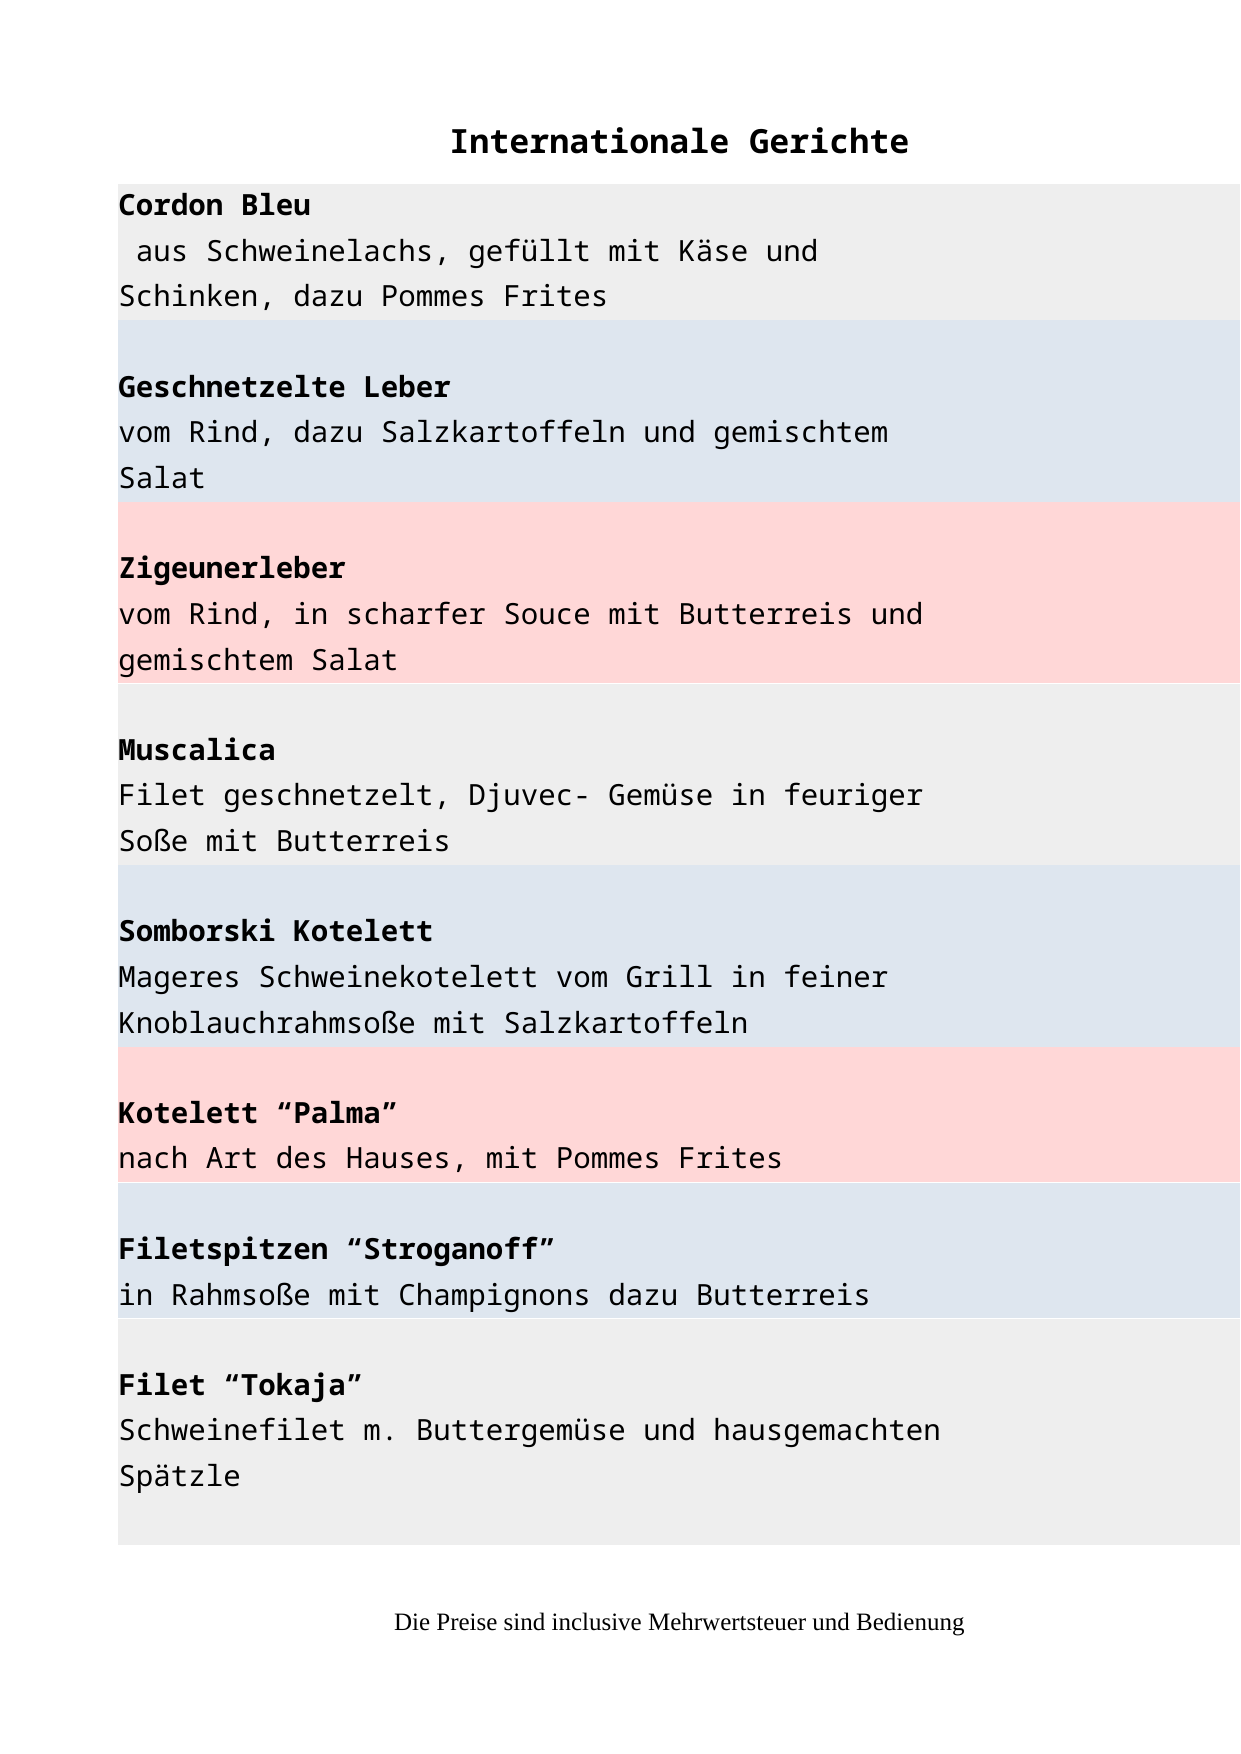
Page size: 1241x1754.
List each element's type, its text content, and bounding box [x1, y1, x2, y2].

table_cell Kotelett “Palma” nach Art des Hauses, mit Pommes Frites [118, 1047, 956, 1182]
table_header Cordon Bleu aus Schweinelachs, gefüllt mit Käse und Schinken, dazu Pommes Frites [118, 184, 956, 320]
table_cell [956, 1183, 1240, 1318]
table_cell [956, 502, 1240, 683]
table_cell [956, 1500, 1240, 1545]
table_cell [956, 865, 1240, 1047]
table_header [956, 184, 1240, 320]
table_cell [956, 1047, 1240, 1182]
table_cell [956, 320, 1240, 502]
table_cell Geschnetzelte Leber vom Rind, dazu Salzkartoffeln und gemischtem Salat [118, 320, 956, 502]
table_cell Filetspitzen “Stroganoff” in Rahmsoße mit Champignons dazu Butterreis [118, 1183, 956, 1318]
table_cell Muscalica Filet geschnetzelt, Djuvec- Gemüse in feuriger Soße mit Butterreis [118, 684, 956, 865]
table_cell Somborski Kotelett Mageres Schweinekotelett vom Grill in feiner Knoblauchrahmsoße mit Salzkartoffeln [118, 865, 956, 1047]
table_cell [118, 1500, 956, 1545]
table_cell [956, 1319, 1240, 1500]
table_cell Filet “Tokaja” Schweinefilet m. Buttergemüse und hausgemachten Spätzle [118, 1319, 956, 1500]
list Internationale Gerichte [118, 118, 1240, 163]
table_cell [956, 684, 1240, 865]
table_cell Zigeunerleber vom Rind, in scharfer Souce mit Butterreis und gemischtem Salat [118, 502, 956, 683]
